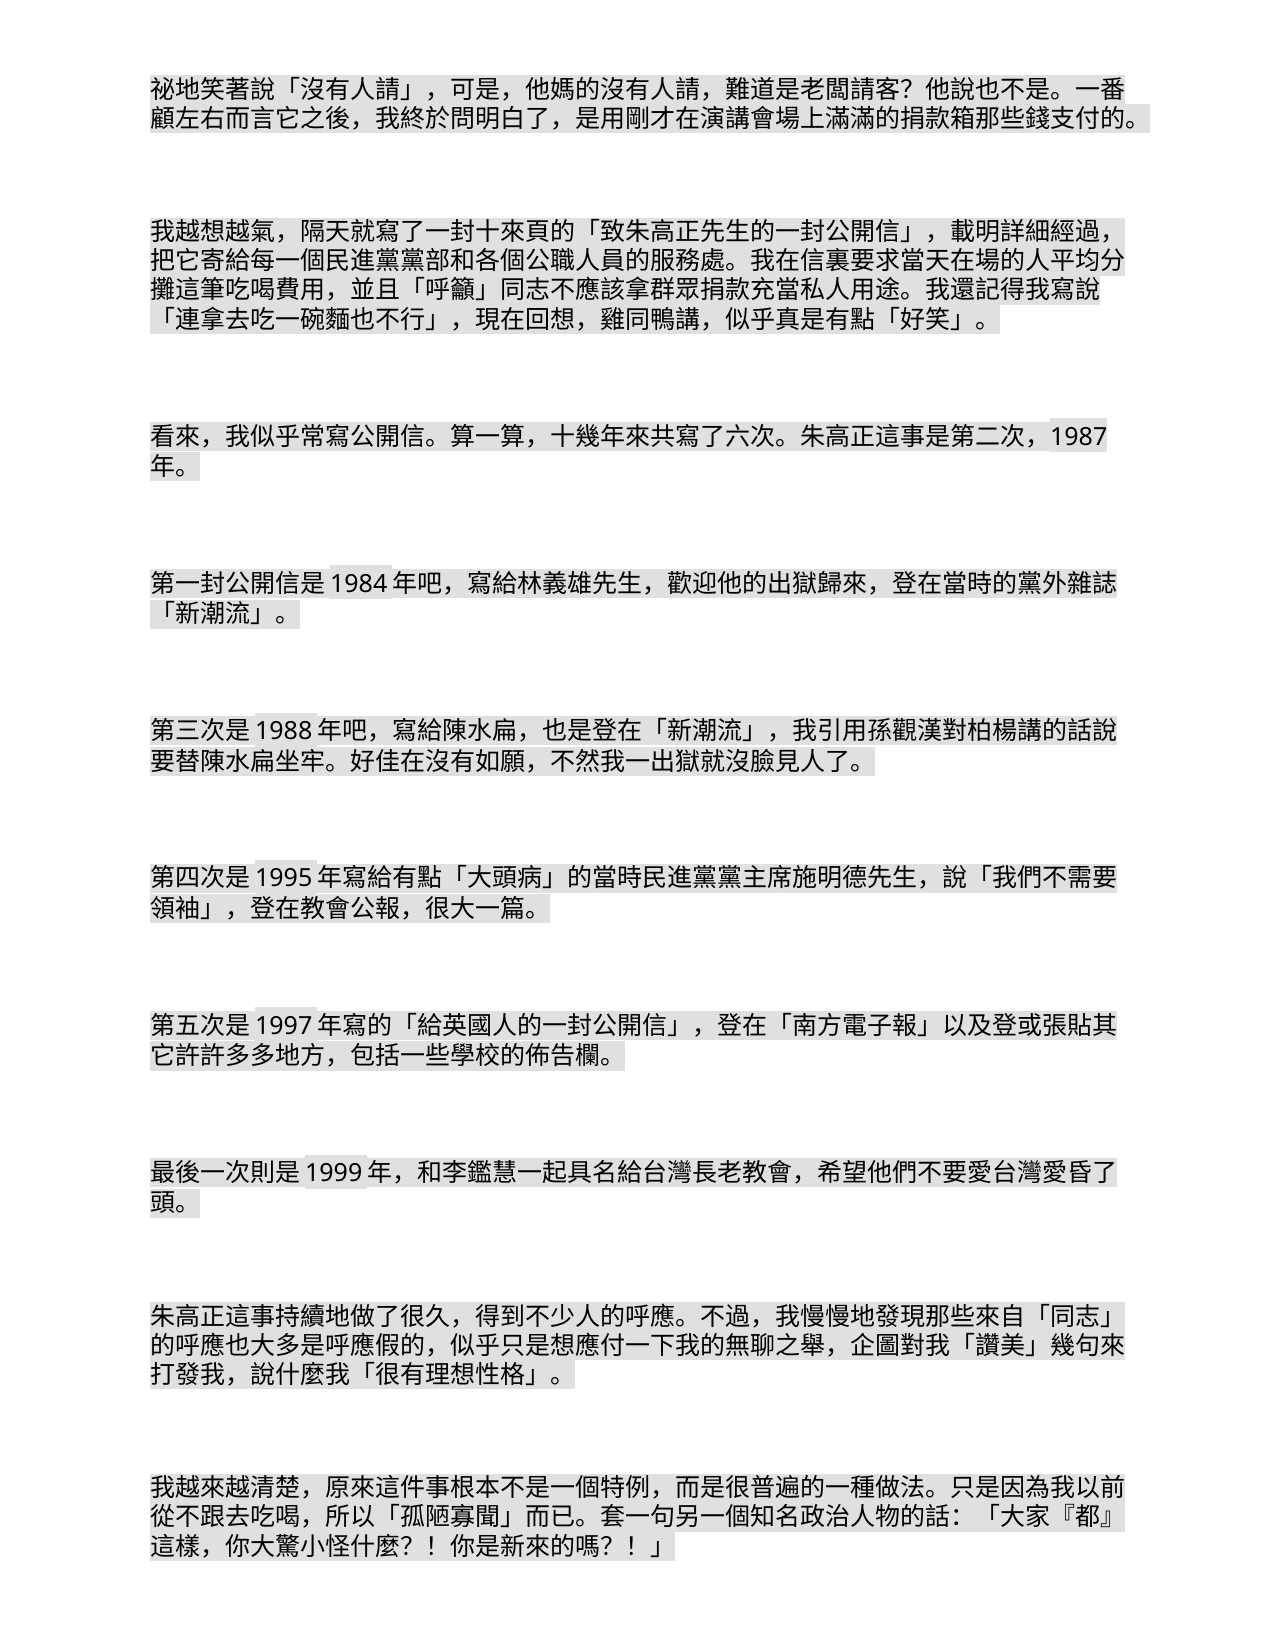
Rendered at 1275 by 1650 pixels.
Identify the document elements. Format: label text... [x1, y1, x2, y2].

text 回去時，是朱高正的助理開車送我，我在車上追問他這兩桌飯菜究竟是誰請的客？！他神祕地笑著說「沒有人請」，可是，他媽的沒有人請，難道是老闆請客？他說也不是。一番顧左右而言它之後，我終於問明白了，是用剛才在演講會場上滿滿的捐款箱那些錢支付的。 [150, 75, 1125, 133]
text 第五次是1997年寫的「給英國人的一封公開信」，登在「南方電子報」以及登或張貼其它許許多多地方，包括一些學校的佈告欄。 [150, 1007, 1125, 1071]
text 看來，我似乎常寫公開信。算一算，十幾年來共寫了六次。朱高正這事是第二次，1987年。 [150, 418, 1125, 481]
text 第四次是1995年寫給有點「大頭病」的當時民進黨黨主席施明德先生，說「我們不需要領袖」，登在教會公報，很大一篇。 [150, 860, 1125, 923]
text 我越想越氣，隔天就寫了一封十來頁的「致朱高正先生的一封公開信」，載明詳細經過，把它寄給每一個民進黨黨部和各個公職人員的服務處。我在信裏要求當天在場的人平均分攤這筆吃喝費用，並且「呼籲」同志不應該拿群眾捐款充當私人用途。我還記得我寫說「連拿去吃一碗麵也不行」，現在回想，雞同鴨講，似乎真是有點「好笑」。 [150, 217, 1125, 334]
text 第一封公開信是1984年吧，寫給林義雄先生，歡迎他的出獄歸來，登在當時的黨外雜誌「新潮流」。 [150, 565, 1125, 629]
text 我越來越清楚，原來這件事根本不是一個特例，而是很普遍的一種做法。只是因為我以前從不跟去吃喝，所以「孤陋寡聞」而已。套一句另一個知名政治人物的話：「大家『都』這樣，你大驚小怪什麼？！你是新來的嗎？！」 [150, 1473, 1125, 1561]
text 第三次是1988年吧，寫給陳水扁，也是登在「新潮流」，我引用孫觀漢對柏楊講的話說要替陳水扁坐牢。好佳在沒有如願，不然我一出獄就沒臉見人了。 [150, 713, 1125, 776]
text 最後一次則是1999年，和李鑑慧一起具名給台灣長老教會，希望他們不要愛台灣愛昏了頭。 [150, 1154, 1125, 1218]
text 朱高正這事持續地做了很久，得到不少人的呼應。不過，我慢慢地發現那些來自「同志」的呼應也大多是呼應假的，似乎只是想應付一下我的無聊之舉，企圖對我「讚美」幾句來打發我，說什麼我「很有理想性格」。 [150, 1302, 1125, 1389]
